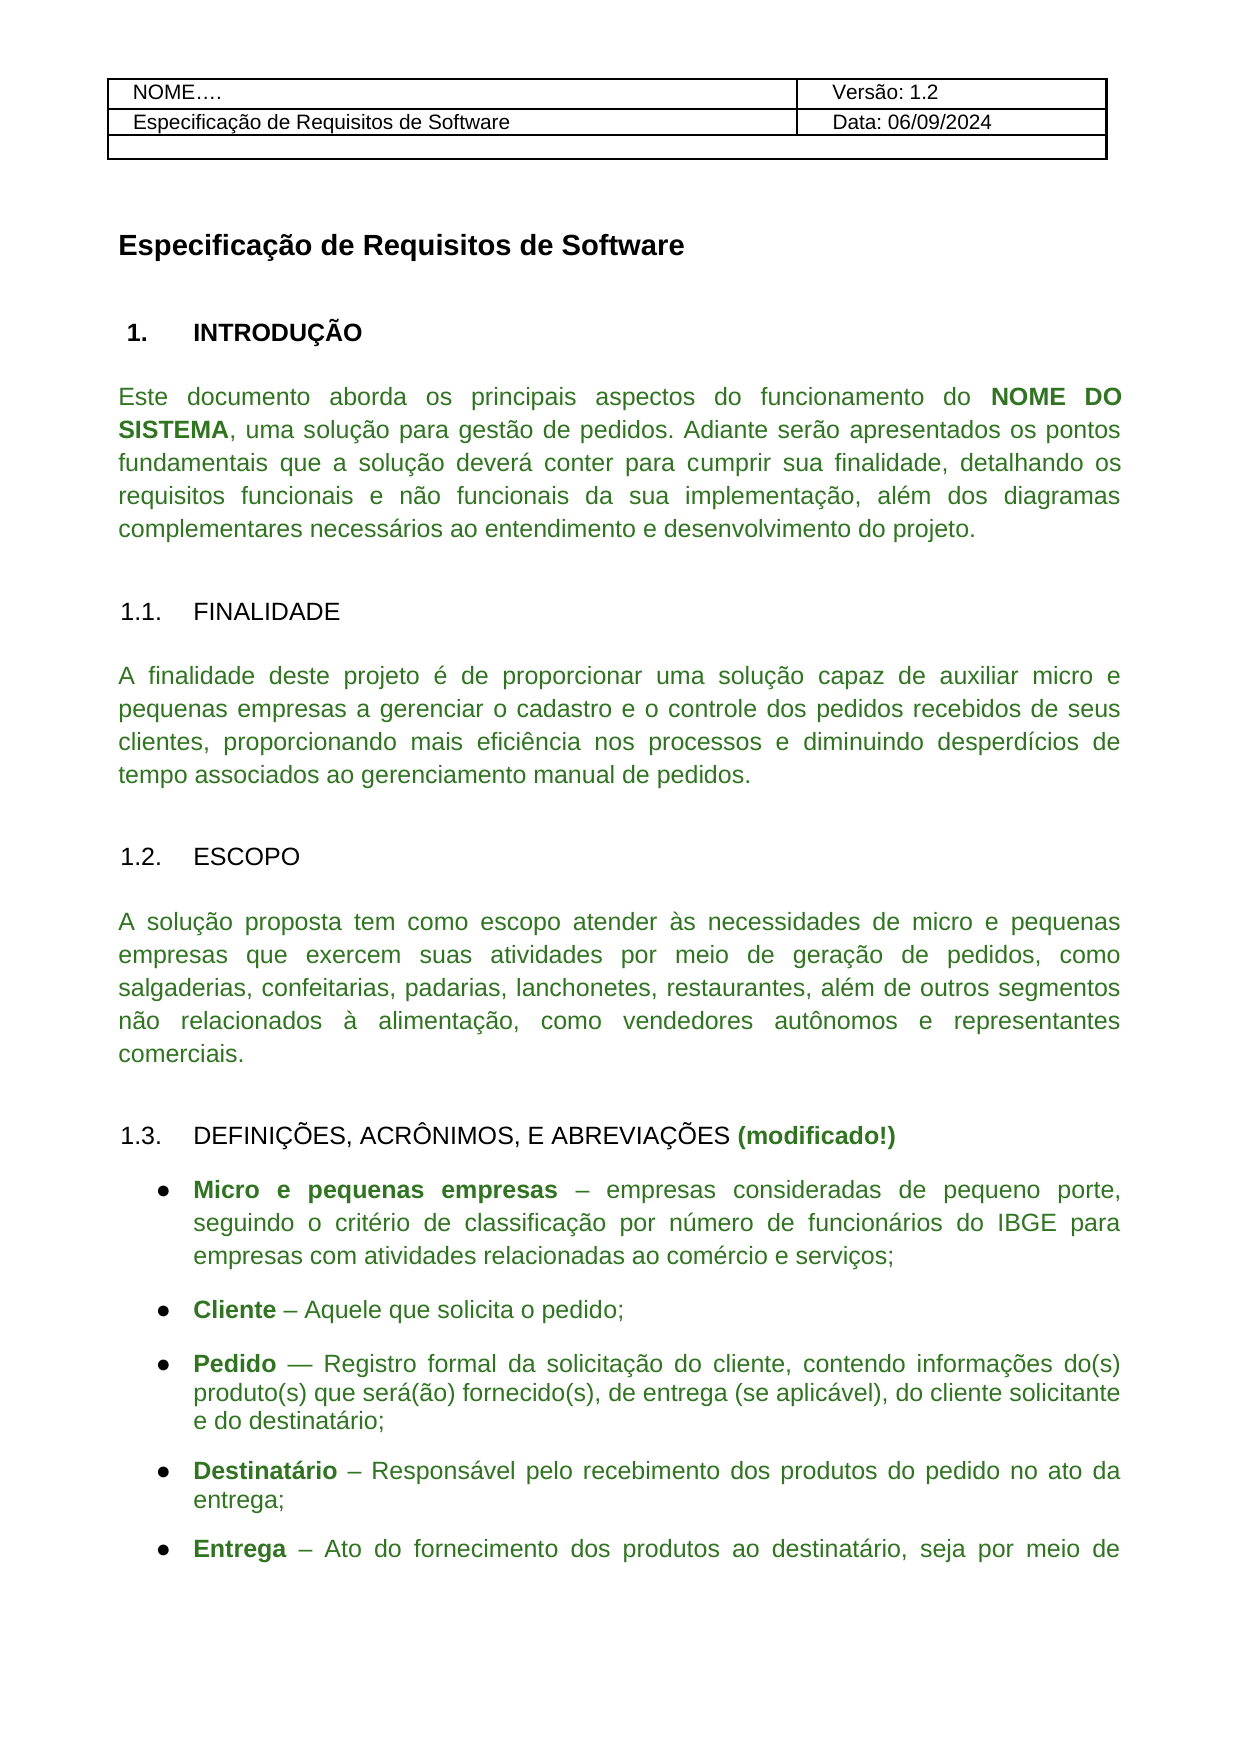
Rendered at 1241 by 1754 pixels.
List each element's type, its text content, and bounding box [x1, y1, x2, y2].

list Destinatário – Responsável pelo recebimento dos produtos do pedido no ato da entrega; [156, 1456, 1122, 1513]
text A solução proposta tem como escopo atender às necessidades de micro e pequenas empresas que exercem suas atividades por meio de geração de pedidos, como salgaderias, confeitarias, padarias, lanchonetes, restaurantes, além de outros segmentos não relacionados à alimentação, como vendedores autônomos e representantes comerciais. [118, 907, 1122, 1068]
subtitle FINALIDADE [118, 596, 1122, 625]
list Micro e pequenas empresas – empresas consideradas de pequeno porte, seguindo o critério de classificação por número de funcionários do IBGE para empresas com atividades relacionadas ao comércio e serviços; [156, 1175, 1122, 1270]
text A finalidade deste projeto é de proporcionar uma solução capaz de auxiliar micro e pequenas empresas a gerenciar o cadastro e o controle dos pedidos recebidos de seus clientes, proporcionando mais eficiência nos processos e diminuindo desperdícios de tempo associados ao gerenciamento manual de pedidos. [118, 661, 1122, 789]
title Especificação de Requisitos de Software [118, 168, 1122, 262]
subtitle ESCOPO [118, 842, 1122, 871]
list Entrega – Ato do fornecimento dos produtos ao destinatário, seja por meio de transporte dos produtos até o endereço do destinatário ou com o destinatário recebendo os produtos no local de preparo dos pedidos; [156, 1534, 1122, 1563]
subtitle INTRODUÇÃO [118, 317, 1122, 346]
list Pedido — Registro formal da solicitação do cliente, contendo informações do(s) produto(s) que será(ão) fornecido(s), de entrega (se aplicável), do cliente solicitante e do destinatário; [156, 1349, 1122, 1435]
subtitle DEFINIÇÕES, ACRÔNIMOS, E ABREVIAÇÕES (modificado!) [118, 1121, 1122, 1150]
text Este documento aborda os principais aspectos do funcionamento do NOME DO SISTEMA, uma solução para gestão de pedidos. Adiante serão apresentados os pontos fundamentais que a solução deverá conter para cumprir sua finalidade, detalhando os requisitos funcionais e não funcionais da sua implementação, além dos diagramas complementares necessários ao entendimento e desenvolvimento do projeto. [118, 382, 1122, 543]
list Cliente – Aquele que solicita o pedido; [156, 1295, 1122, 1324]
